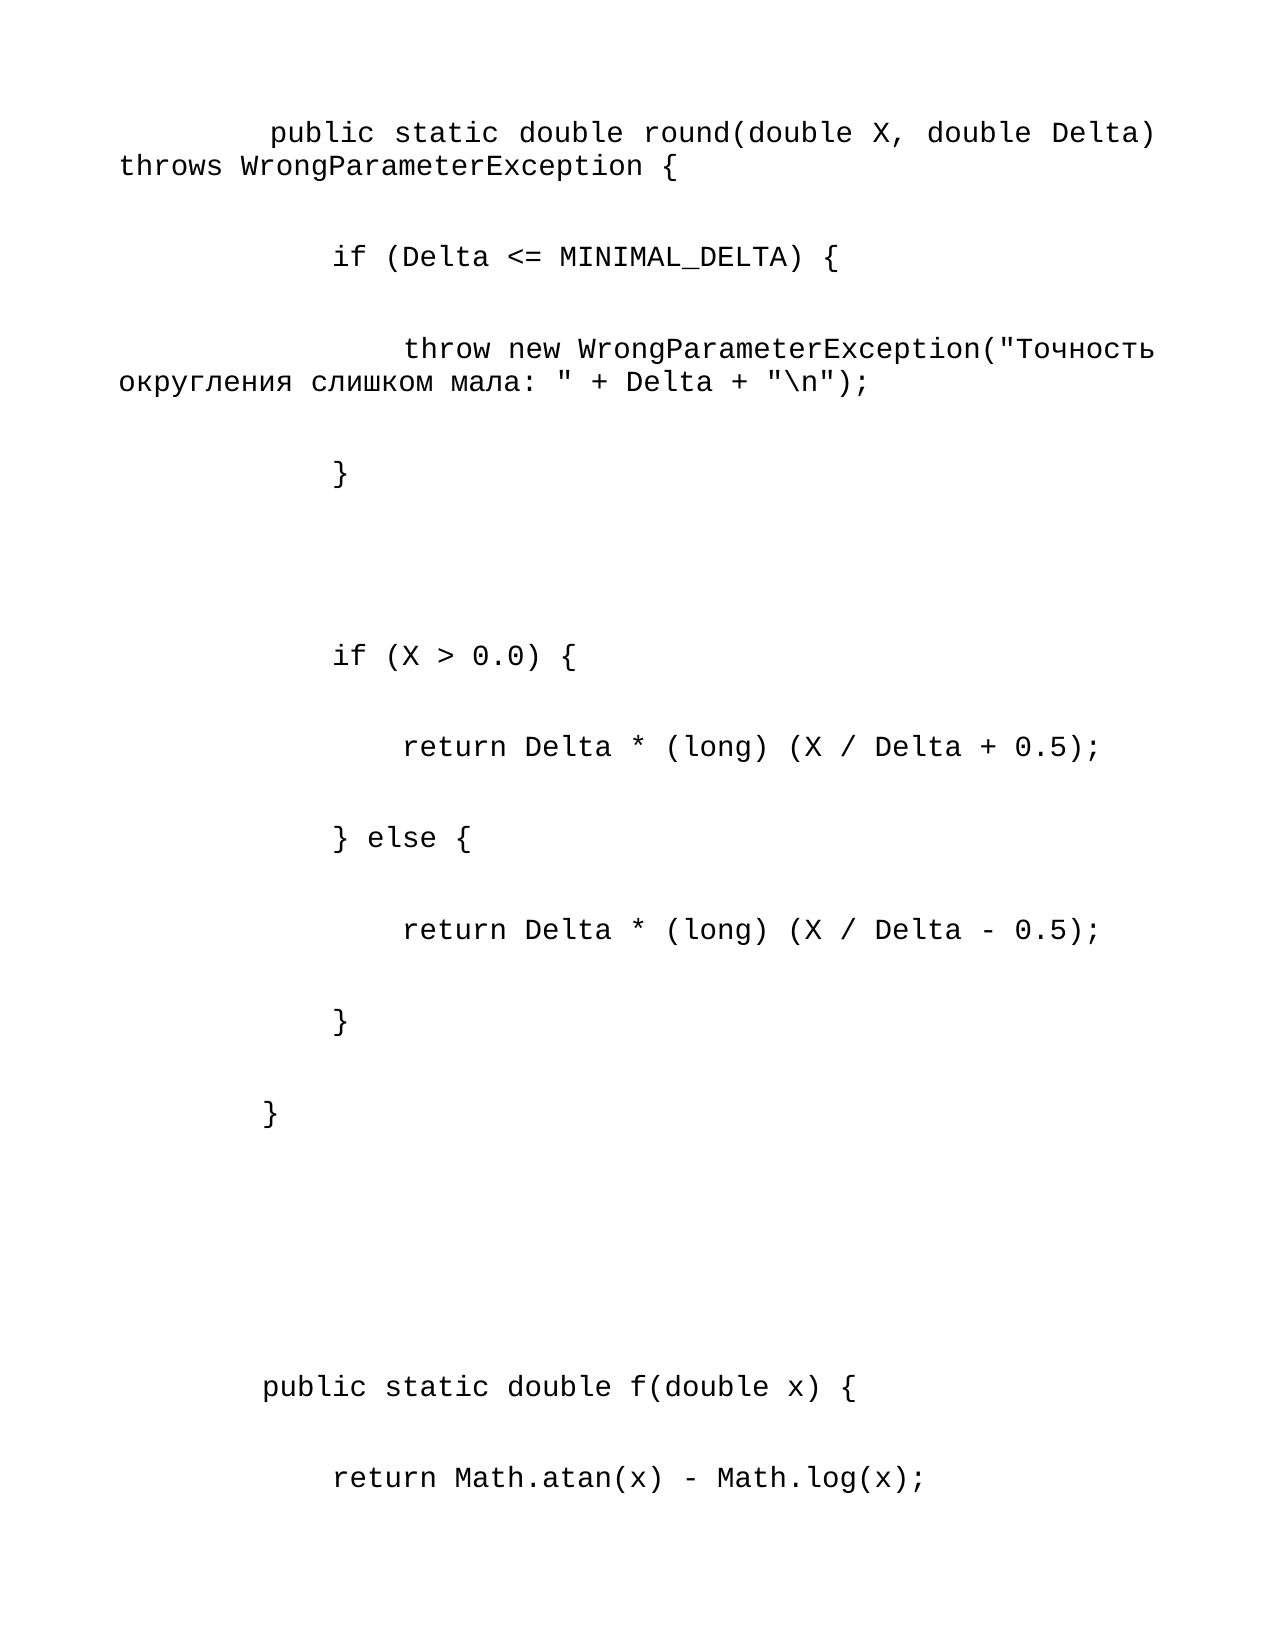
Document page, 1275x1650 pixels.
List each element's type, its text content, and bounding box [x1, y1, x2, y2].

text return Math.atan(x) - Math.log(x); [118, 1463, 1157, 1496]
text } [118, 458, 1157, 491]
text public static double round(double X, double Delta) throws WrongParameterException { [118, 118, 1157, 184]
text throw new WrongParameterException("Точность округления слишком мала: " + Delta + "\n"); [118, 334, 1157, 400]
text return Delta * (long) (X / Delta + 0.5); [118, 732, 1157, 765]
text } [118, 1006, 1157, 1039]
text if (Delta <= MINIMAL_DELTA) { [118, 242, 1157, 276]
text public static double f(double x) { [118, 1372, 1157, 1405]
text if (X > 0.0) { [118, 641, 1157, 674]
text return Delta * (long) (X / Delta - 0.5); [118, 915, 1157, 948]
text } [118, 1098, 1157, 1131]
text } else { [118, 824, 1157, 857]
